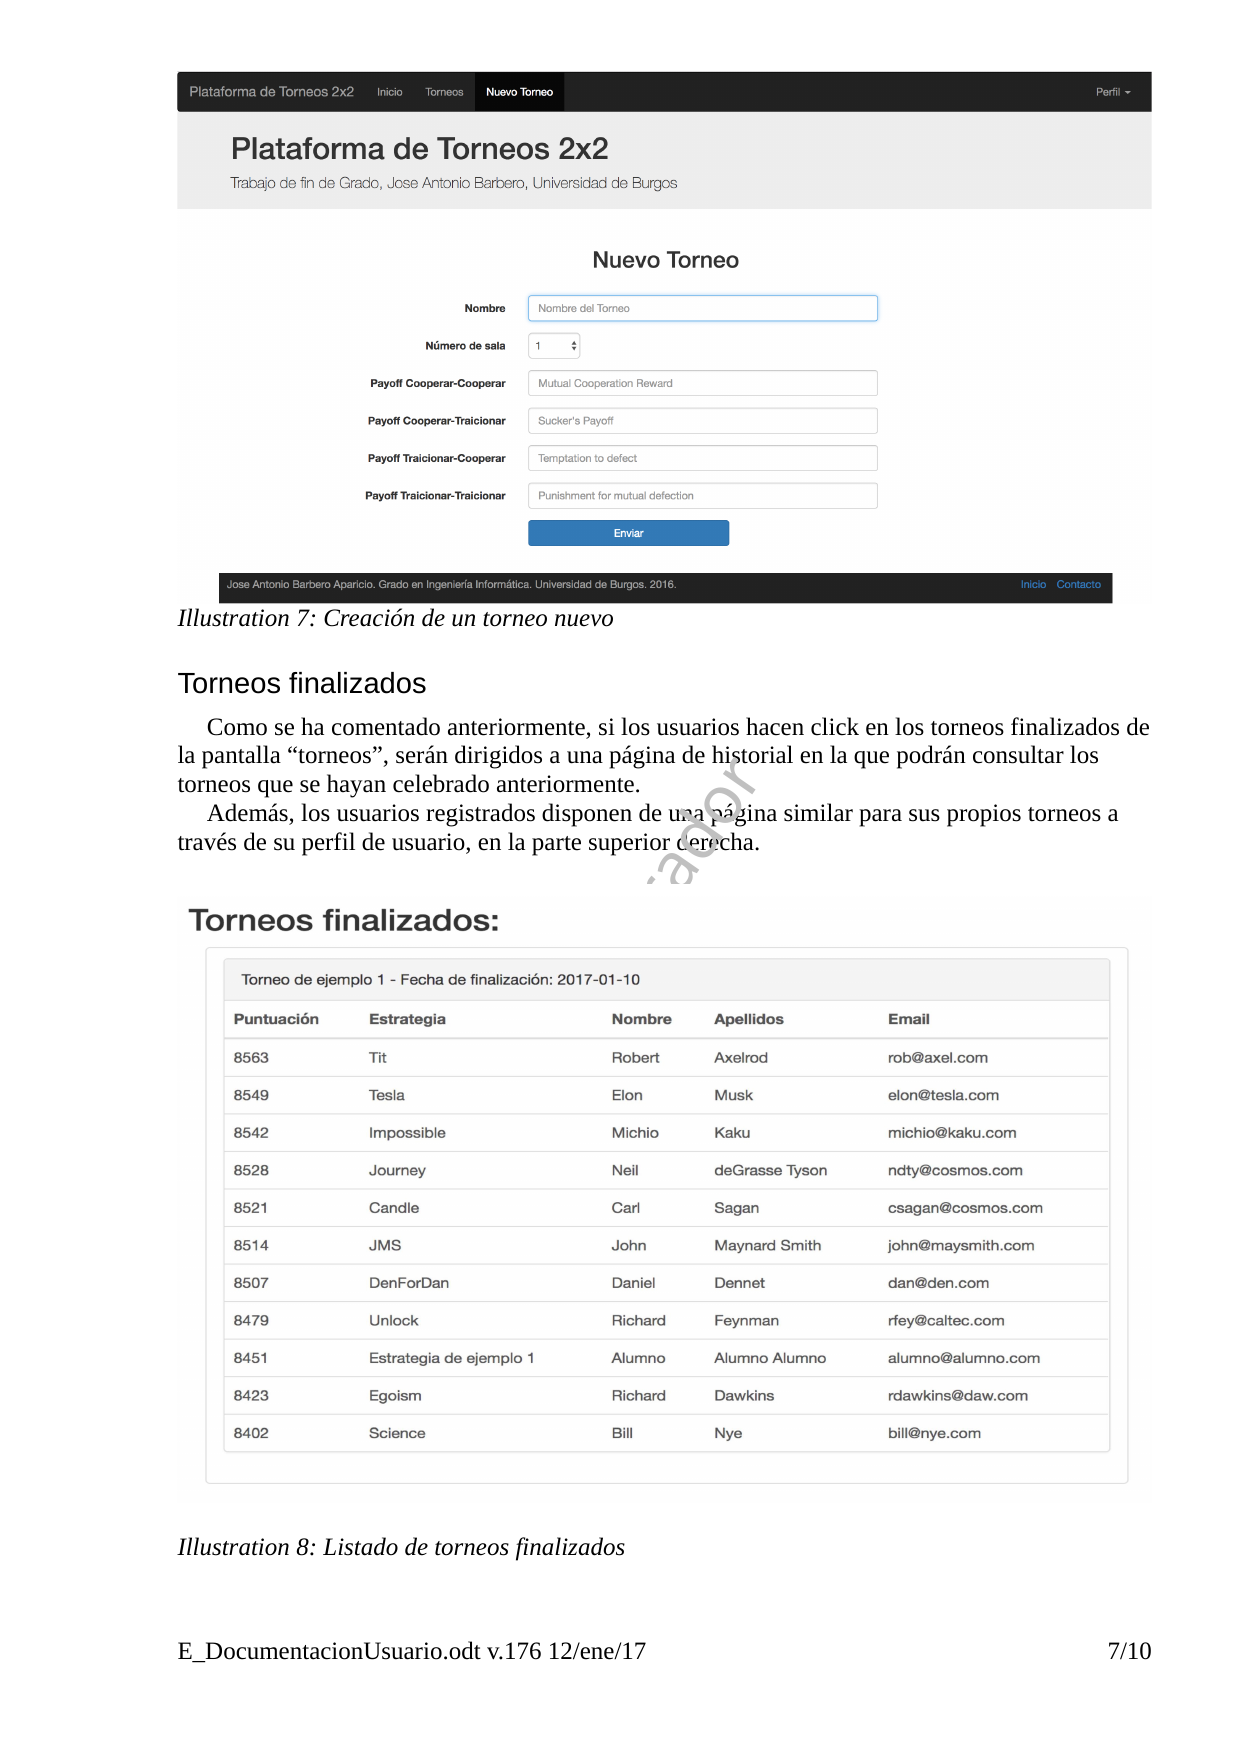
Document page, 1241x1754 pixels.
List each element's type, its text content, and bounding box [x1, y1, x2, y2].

subtitle Torneos finalizados [177, 632, 1152, 699]
picture [177, 71, 1152, 604]
text Como se ha comentado anteriormente, si los usuarios hacen click en los torneos finalizados de la pantalla “torneos”, serán dirigidos a una página de historial en la que podrán consultar los torneos que se hayan celebrado anteriormente. [177, 712, 1152, 798]
picture [177, 896, 1152, 1503]
text Illustration 7: Creación de un torneo nuevo [177, 604, 1152, 632]
subtitle [177, 59, 1152, 71]
text Illustration 8: Listado de torneos finalizados [177, 1503, 1152, 1560]
text Además, los usuarios registrados disponen de una página similar para sus propios torneos a través de su perfil de usuario, en la parte superior derecha. [177, 798, 1152, 855]
